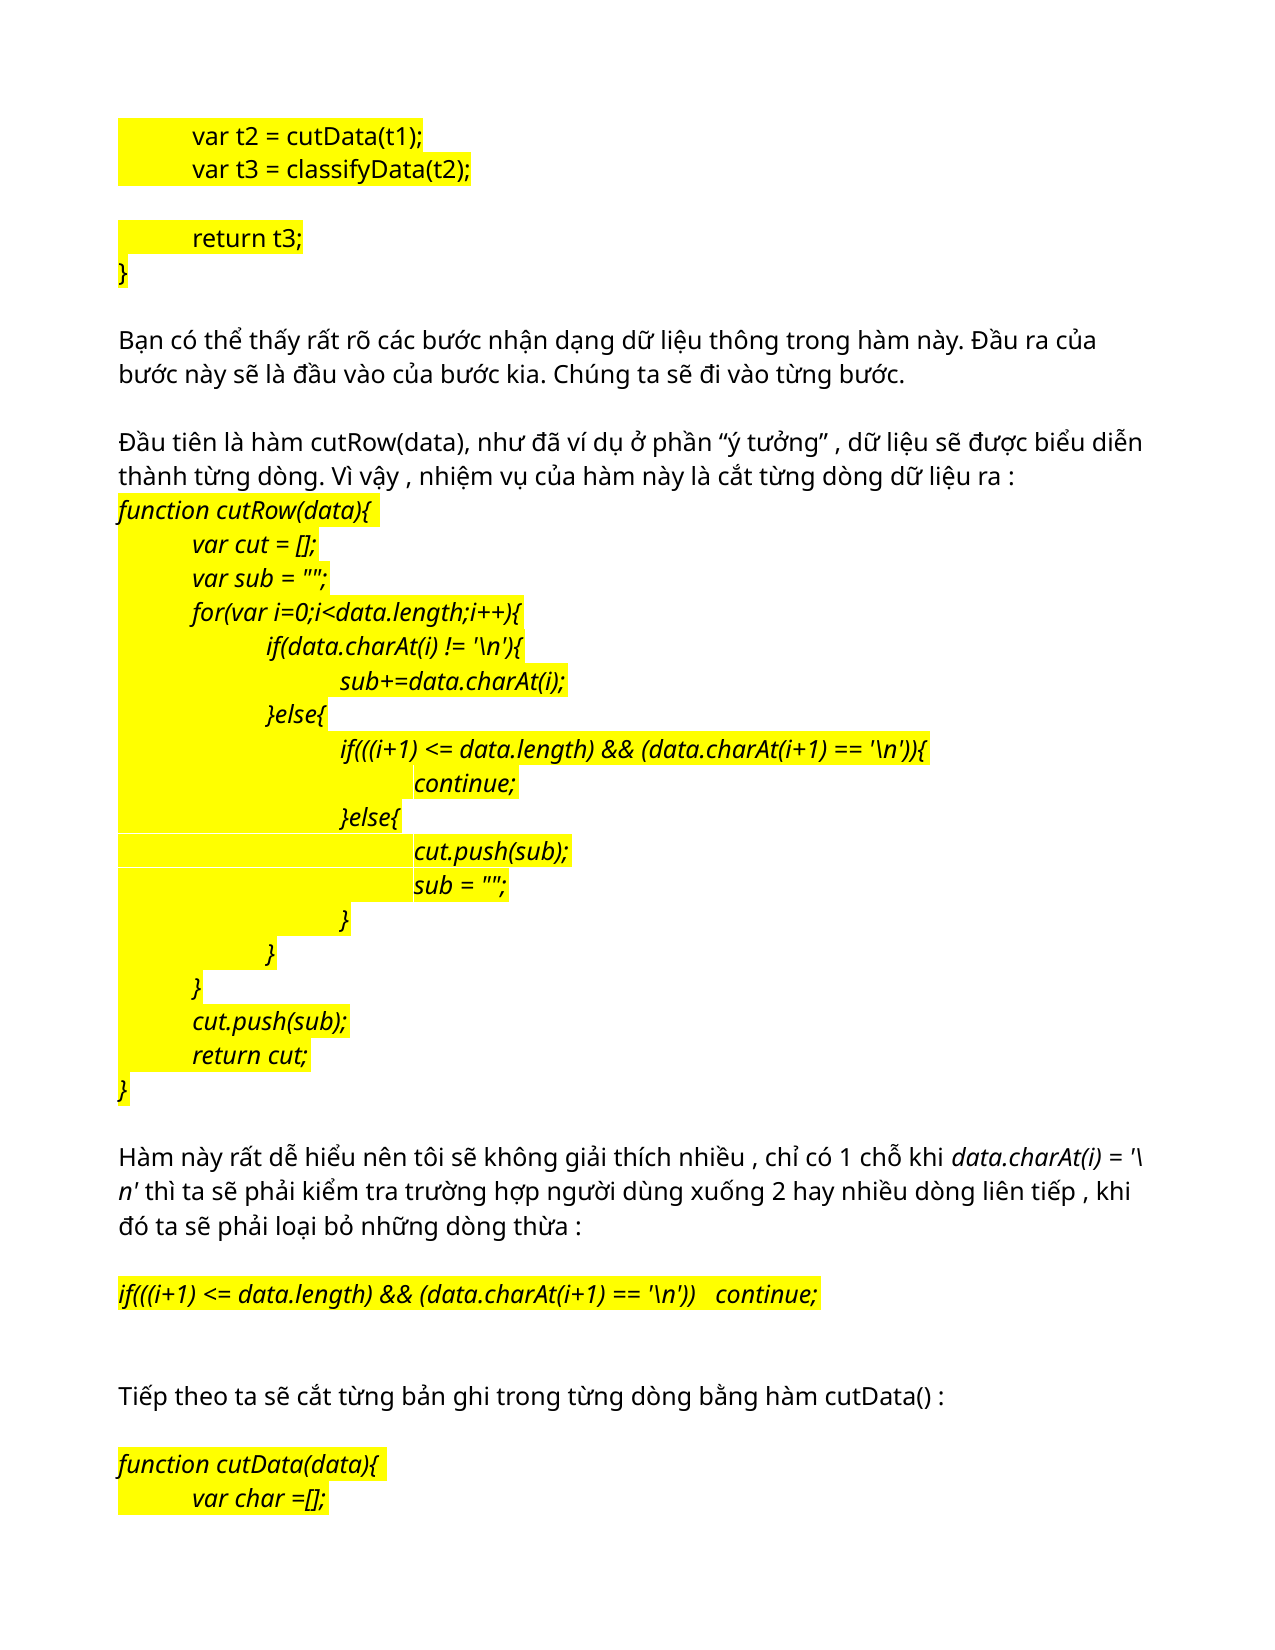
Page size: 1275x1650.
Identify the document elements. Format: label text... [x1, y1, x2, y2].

text } [118, 1072, 1157, 1106]
text } [118, 936, 1157, 970]
text } [118, 902, 1157, 936]
text Tiếp theo ta sẽ cắt từng bản ghi trong từng dòng bằng hàm cutData() : [118, 1378, 1157, 1412]
text if(((i+1) <= data.length) && (data.charAt(i+1) == '\n')) continue; [118, 1276, 1157, 1310]
text cut.push(sub); [118, 833, 1157, 867]
text Hàm này rất dễ hiểu nên tôi sẽ không giải thích nhiều , chỉ có 1 chỗ khi data.charAt(i) = '\n' thì ta sẽ phải kiểm tra trường hợp người dùng xuống 2 hay nhiều dòng liên tiếp , khi đó ta sẽ phải loại bỏ những dòng thừa : [118, 1140, 1157, 1242]
text if(data.charAt(i) != '\n'){ [118, 629, 1157, 663]
text cut.push(sub); [118, 1004, 1157, 1038]
text var char =[]; [118, 1481, 1157, 1515]
text function cutRow(data){ [118, 493, 1157, 527]
text var sub = ""; [118, 561, 1157, 595]
text Bạn có thể thấy rất rõ các bước nhận dạng dữ liệu thông trong hàm này. Đầu ra của bước này sẽ là đầu vào của bước kia. Chúng ta sẽ đi vào từng bước. Đầu tiên là hàm cutRow(data), như đã ví dụ ở phần “ý tưởng” , dữ liệu sẽ được biểu diễn thành từng dòng. Vì vậy , nhiệm vụ của hàm này là cắt từng dòng dữ liệu ra : [118, 322, 1157, 493]
text }else{ [118, 697, 1157, 731]
text return cut; [118, 1038, 1157, 1072]
text if(((i+1) <= data.length) && (data.charAt(i+1) == '\n')){ [118, 731, 1157, 765]
text var t2 = cutData(t1); [118, 118, 1157, 152]
text sub = ""; [118, 867, 1157, 902]
text for(var i=0;i<data.length;i++){ [118, 595, 1157, 629]
text sub+=data.charAt(i); [118, 663, 1157, 697]
text return t3; [118, 220, 1157, 254]
text }else{ [118, 799, 1157, 833]
text function cutData(data){ [118, 1447, 1157, 1481]
text } [118, 254, 1157, 288]
text var t3 = classifyData(t2); [118, 152, 1157, 186]
text } [118, 970, 1157, 1004]
text var cut = []; [118, 527, 1157, 561]
text continue; [118, 765, 1157, 799]
